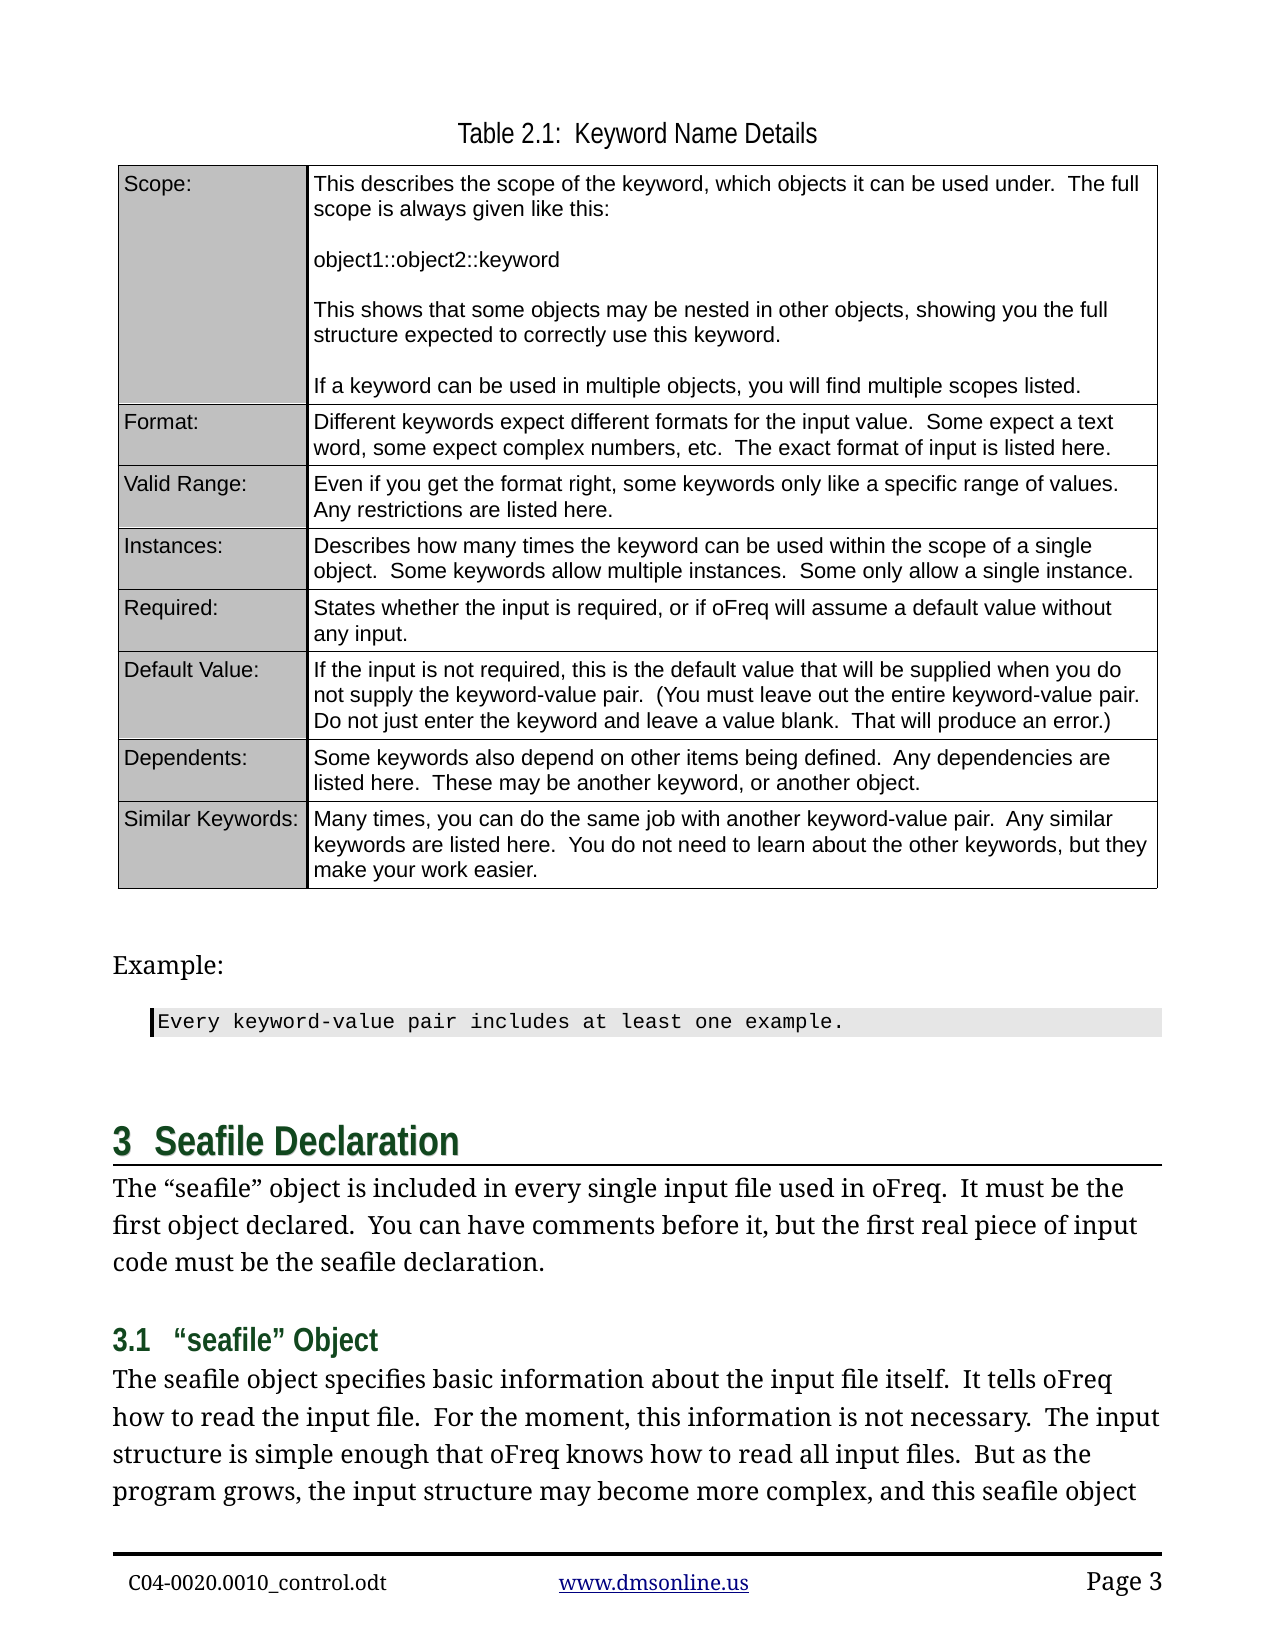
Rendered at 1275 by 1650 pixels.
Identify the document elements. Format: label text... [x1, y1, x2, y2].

table_cell Dependents: [119, 740, 306, 801]
text The seafile object specifies basic information about the input file itself. It tells oFreq how to read the input file. For the moment, this information is not necessary. The input structure is simple enough that oFreq knows how to read all input files. But as the program grows, the input structure may become more complex, and this seafile object [112, 1362, 1162, 1508]
table_cell Similar Keywords: [119, 802, 306, 888]
table_cell States whether the input is required, or if oFreq will assume a default value without any input. [309, 590, 1157, 651]
subtitle Seafile Declaration [112, 1117, 1162, 1166]
table_cell Default Value: [119, 652, 306, 738]
text Table 2.1: Keyword Name Details [112, 117, 1162, 150]
table_cell Different keywords expect different formats for the input value. Some expect a text word, some expect complex numbers, etc. The exact format of input is listed here. [309, 405, 1157, 465]
table_header Scope: [119, 166, 306, 403]
text Every keyword-value pair includes at least one example. [154, 1008, 1162, 1037]
table_cell Required: [119, 590, 306, 651]
table_cell Some keywords also depend on other items being defined. Any dependencies are listed here. These may be another keyword, or another object. [309, 740, 1157, 801]
table_cell Valid Range: [119, 466, 306, 527]
table_header This describes the scope of the keyword, which objects it can be used under. The full scope is always given like this: object1::object2::keyword This shows that some objects may be nested in other objects, showing you the full structure expected to correctly use this keyword. If a keyword can be used in multiple objects, you will find multiple scopes listed. [309, 166, 1157, 403]
table_cell Instances: [119, 529, 306, 589]
text Example: [112, 948, 1162, 982]
text The “seafile” object is included in every single input file used in oFreq. It must be the first object declared. You can have comments before it, but the first real piece of input code must be the seafile declaration. [112, 1170, 1162, 1279]
table_cell Even if you get the format right, some keywords only like a specific range of values. Any restrictions are listed here. [309, 466, 1157, 527]
table_cell Many times, you can do the same job with another keyword-value pair. Any similar keywords are listed here. You do not need to learn about the other keywords, but they make your work easier. [309, 802, 1157, 888]
table_cell Describes how many times the keyword can be used within the scope of a single object. Some keywords allow multiple instances. Some only allow a single instance. [309, 529, 1157, 589]
table_cell Format: [119, 405, 306, 465]
table_cell If the input is not required, this is the default value that will be supplied when you do not supply the keyword-value pair. (You must leave out the entire keyword-value pair. Do not just enter the keyword and leave a value blank. That will produce an error.) [309, 652, 1157, 738]
subtitle “seafile” Object [112, 1320, 1162, 1358]
